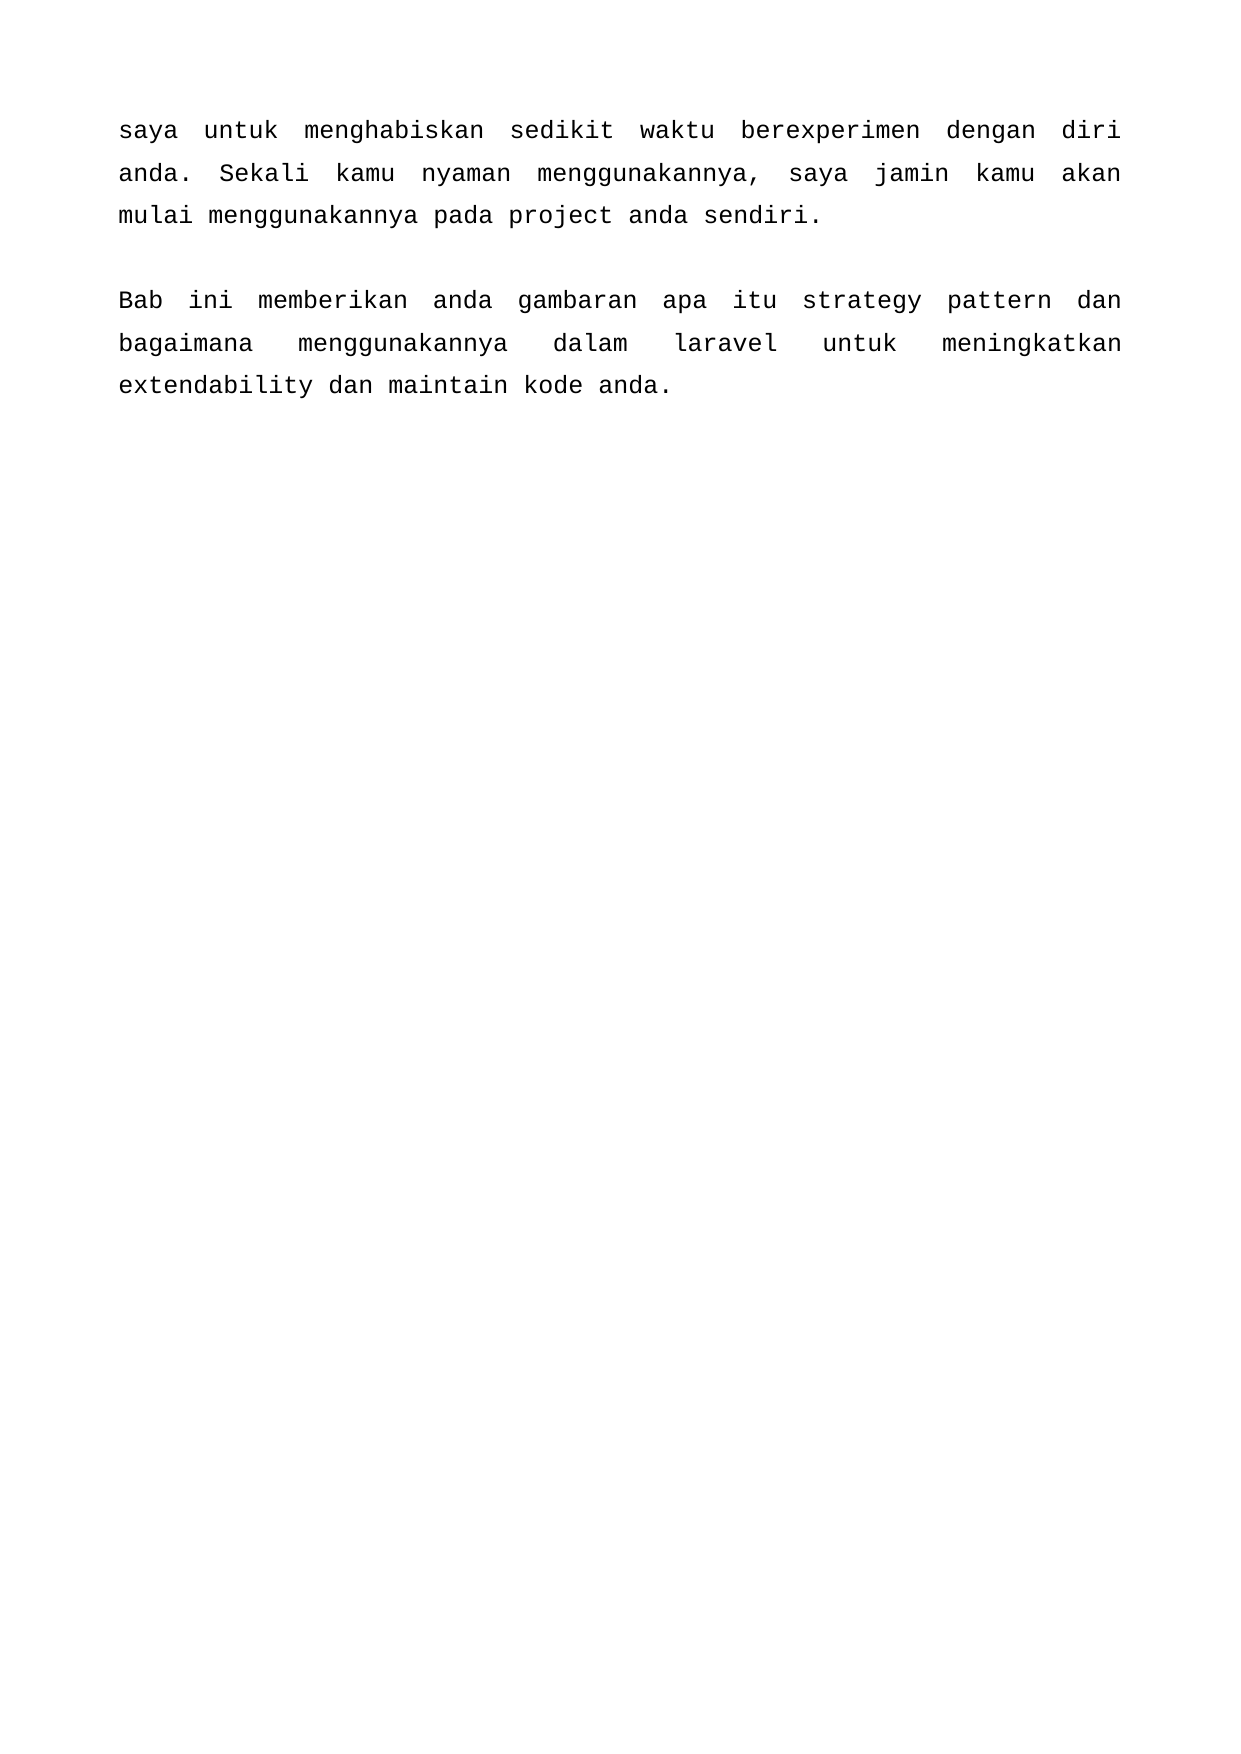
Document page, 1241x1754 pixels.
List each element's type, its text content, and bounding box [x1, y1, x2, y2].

text saya untuk menghabiskan sedikit waktu berexperimen dengan diri anda. Sekali kamu nyaman menggunakannya, saya jamin kamu akan mulai menggunakannya pada project anda sendiri. [118, 118, 1122, 231]
text Bab ini memberikan anda gambaran apa itu strategy pattern dan bagaimana menggunakannya dalam laravel untuk meningkatkan extendability dan maintain kode anda. [118, 288, 1122, 401]
